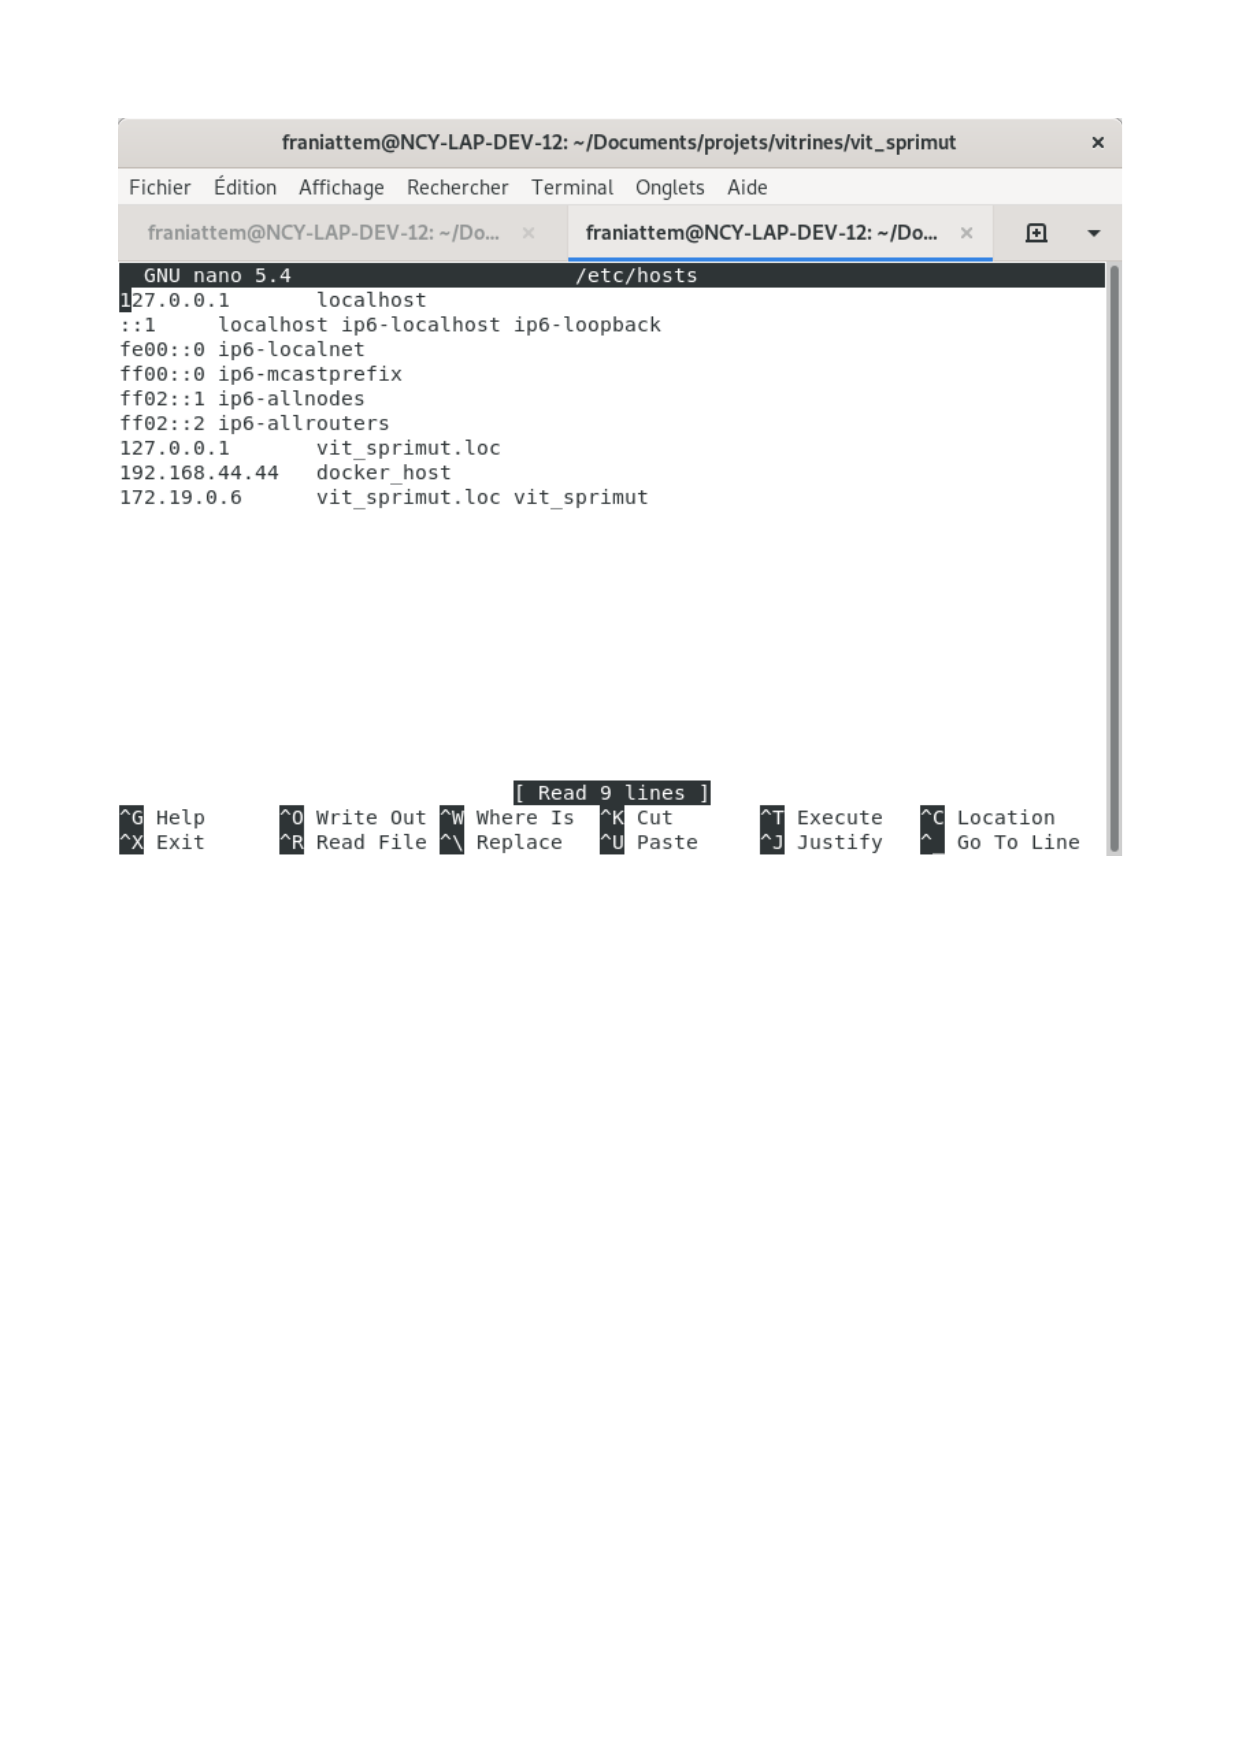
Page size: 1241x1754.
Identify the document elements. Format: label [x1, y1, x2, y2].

picture [118, 118, 1123, 856]
